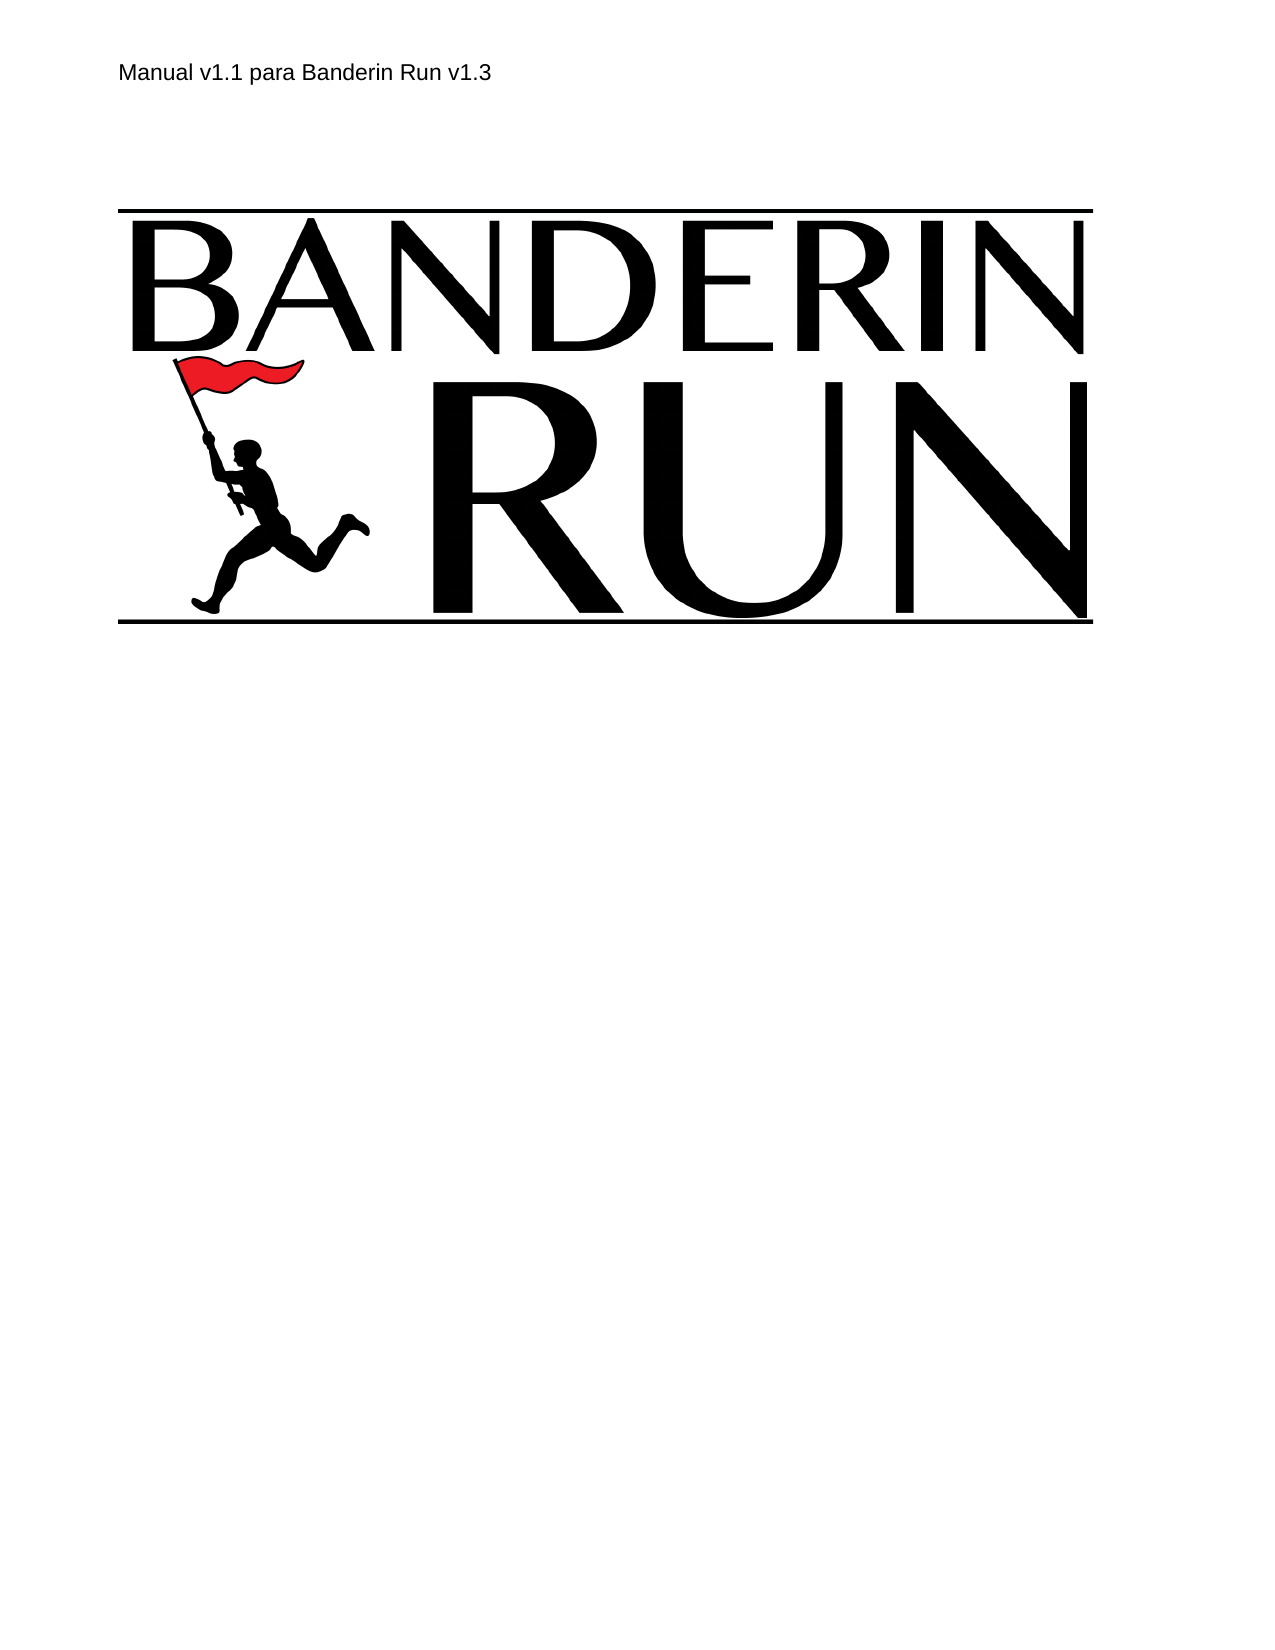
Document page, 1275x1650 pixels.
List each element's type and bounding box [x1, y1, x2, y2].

picture [118, 209, 1094, 624]
